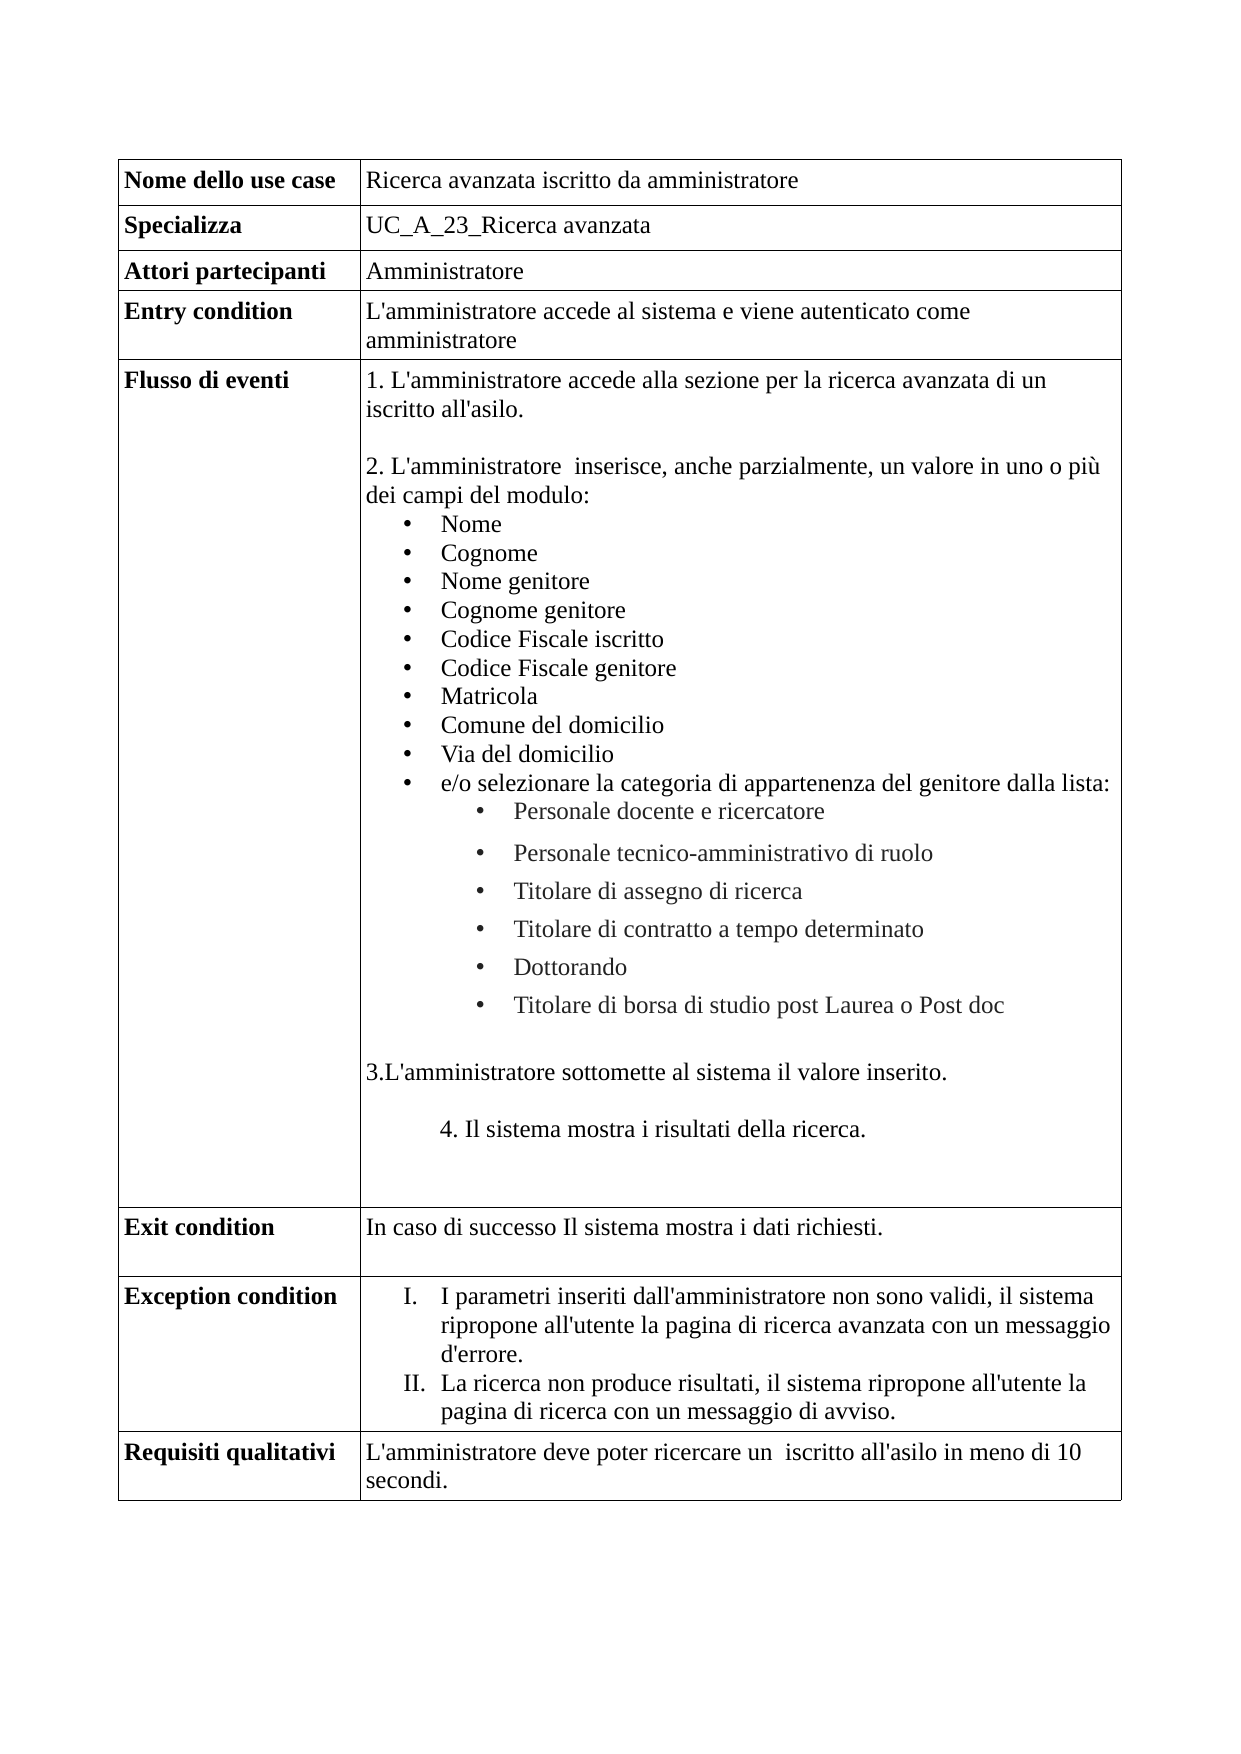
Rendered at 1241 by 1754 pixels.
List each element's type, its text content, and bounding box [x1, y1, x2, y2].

table_cell Amministratore [361, 251, 1121, 290]
table_cell I parametri inseriti dall'amministratore non sono validi, il sistema ripropone all'utente la pagina di ricerca avanzata con un messaggio d'errore. La ricerca non produce risultati, il sistema ripropone all'utente la pagina di ricerca con un messaggio di avviso. [361, 1277, 1121, 1431]
table_cell In caso di successo Il sistema mostra i dati richiesti. [361, 1208, 1121, 1276]
table_cell Specializza [119, 206, 360, 250]
table_header Ricerca avanzata iscritto da amministratore [361, 160, 1121, 205]
table_header Nome dello use case [119, 160, 360, 205]
table_cell Flusso di eventi [119, 360, 360, 1207]
table_cell Requisiti qualitativi [119, 1432, 360, 1500]
table_cell Exception condition [119, 1277, 360, 1431]
table_cell L'amministratore accede al sistema e viene autenticato come amministratore [361, 291, 1121, 359]
table_cell Entry condition [119, 291, 360, 359]
table_cell UC_A_23_Ricerca avanzata [361, 206, 1121, 250]
table_cell 1. L'amministratore accede alla sezione per la ricerca avanzata di un iscritto all'asilo. 2. L'amministratore inserisce, anche parzialmente, un valore in uno o più dei campi del modulo: Nome Cognome Nome genitore Cognome genitore Codice Fiscale iscritto Codice Fiscale genitore Matricola Comune del domicilio Via del domicilio e/o selezionare la categoria di appartenenza del genitore dalla lista: Personale docente e ricercatore Personale tecnico-amministrativo di ruolo Titolare di assegno di ricerca Titolare di contratto a tempo determinato Dottorando Titolare di borsa di studio post Laurea o Post doc 3.L'amministratore sottomette al sistema il valore inserito. 4. Il sistema mostra i risultati della ricerca. [361, 360, 1121, 1207]
table_cell L'amministratore deve poter ricercare un iscritto all'asilo in meno di 10 secondi. [361, 1432, 1121, 1500]
table_cell Exit condition [119, 1208, 360, 1276]
table_cell Attori partecipanti [119, 251, 360, 290]
